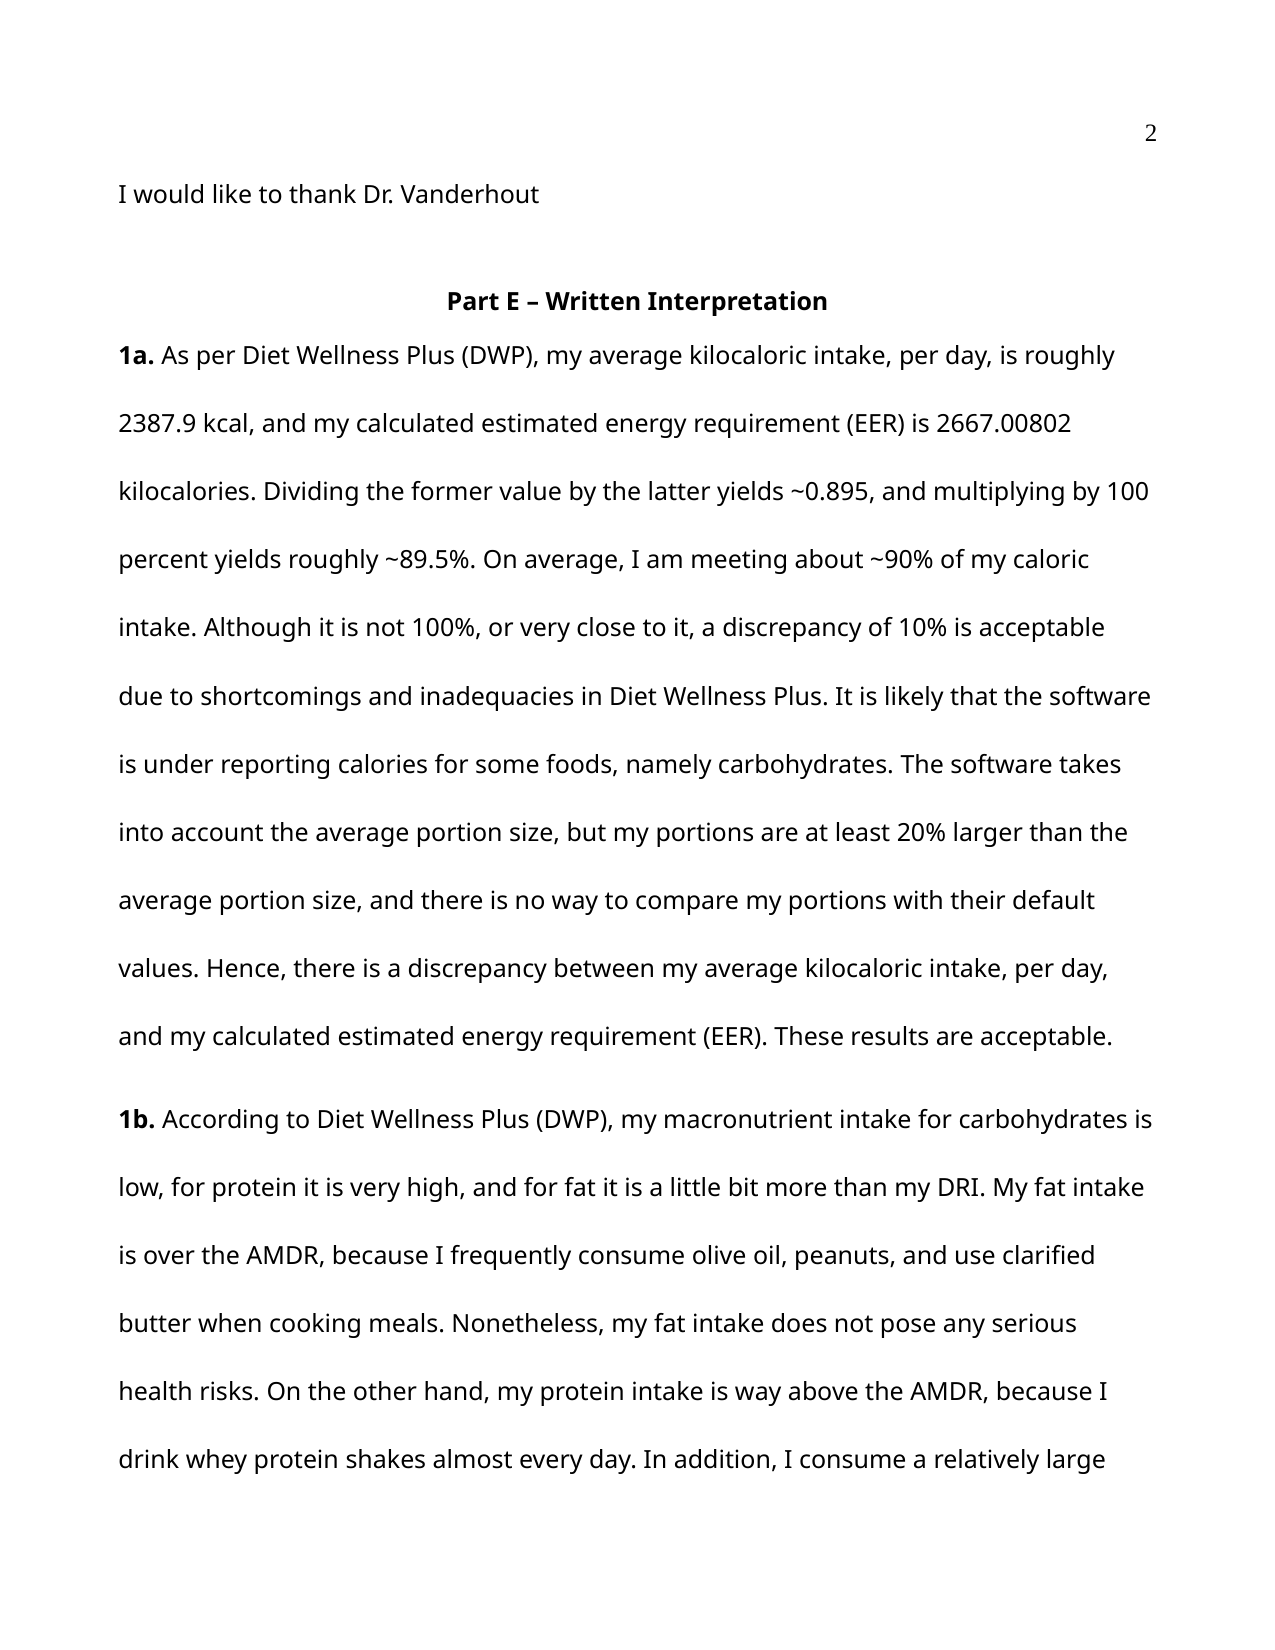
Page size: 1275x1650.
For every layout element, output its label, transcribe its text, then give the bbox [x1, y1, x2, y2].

text 1b. According to Diet Wellness Plus (DWP), my macronutrient intake for carbohydrates is low, for protein it is very high, and for fat it is a little bit more than my DRI. My fat intake is over the AMDR, because I frequently consume olive oil, peanuts, and use clarified butter when cooking meals. Nonetheless, my fat intake does not pose any serious health risks. On the other hand, my protein intake is way above the AMDR, because I drink whey protein shakes almost every day. In addition, I consume a relatively large [118, 1102, 1157, 1476]
text 1a. As per Diet Wellness Plus (DWP), my average kilocaloric intake, per day, is roughly 2387.9 kcal, and my calculated estimated energy requirement (EER) is 2667.00802 kilocalories. Dividing the former value by the latter yields ~0.895, and multiplying by 100 percent yields roughly ~89.5%. On average, I am meeting about ~90% of my caloric intake. Although it is not 100%, or very close to it, a discrepancy of 10% is acceptable due to shortcomings and inadequacies in Diet Wellness Plus. It is likely that the software is under reporting calories for some foods, namely carbohydrates. The software takes into account the average portion size, but my portions are at least 20% larger than the average portion size, and there is no way to compare my portions with their default values. Hence, there is a discrepancy between my average kilocaloric intake, per day, and my calculated estimated energy requirement (EER). These results are acceptable. [118, 338, 1157, 1053]
text I would like to thank Dr. Vanderhout [118, 176, 1157, 210]
text Part E – Written Interpretation [118, 284, 1157, 318]
